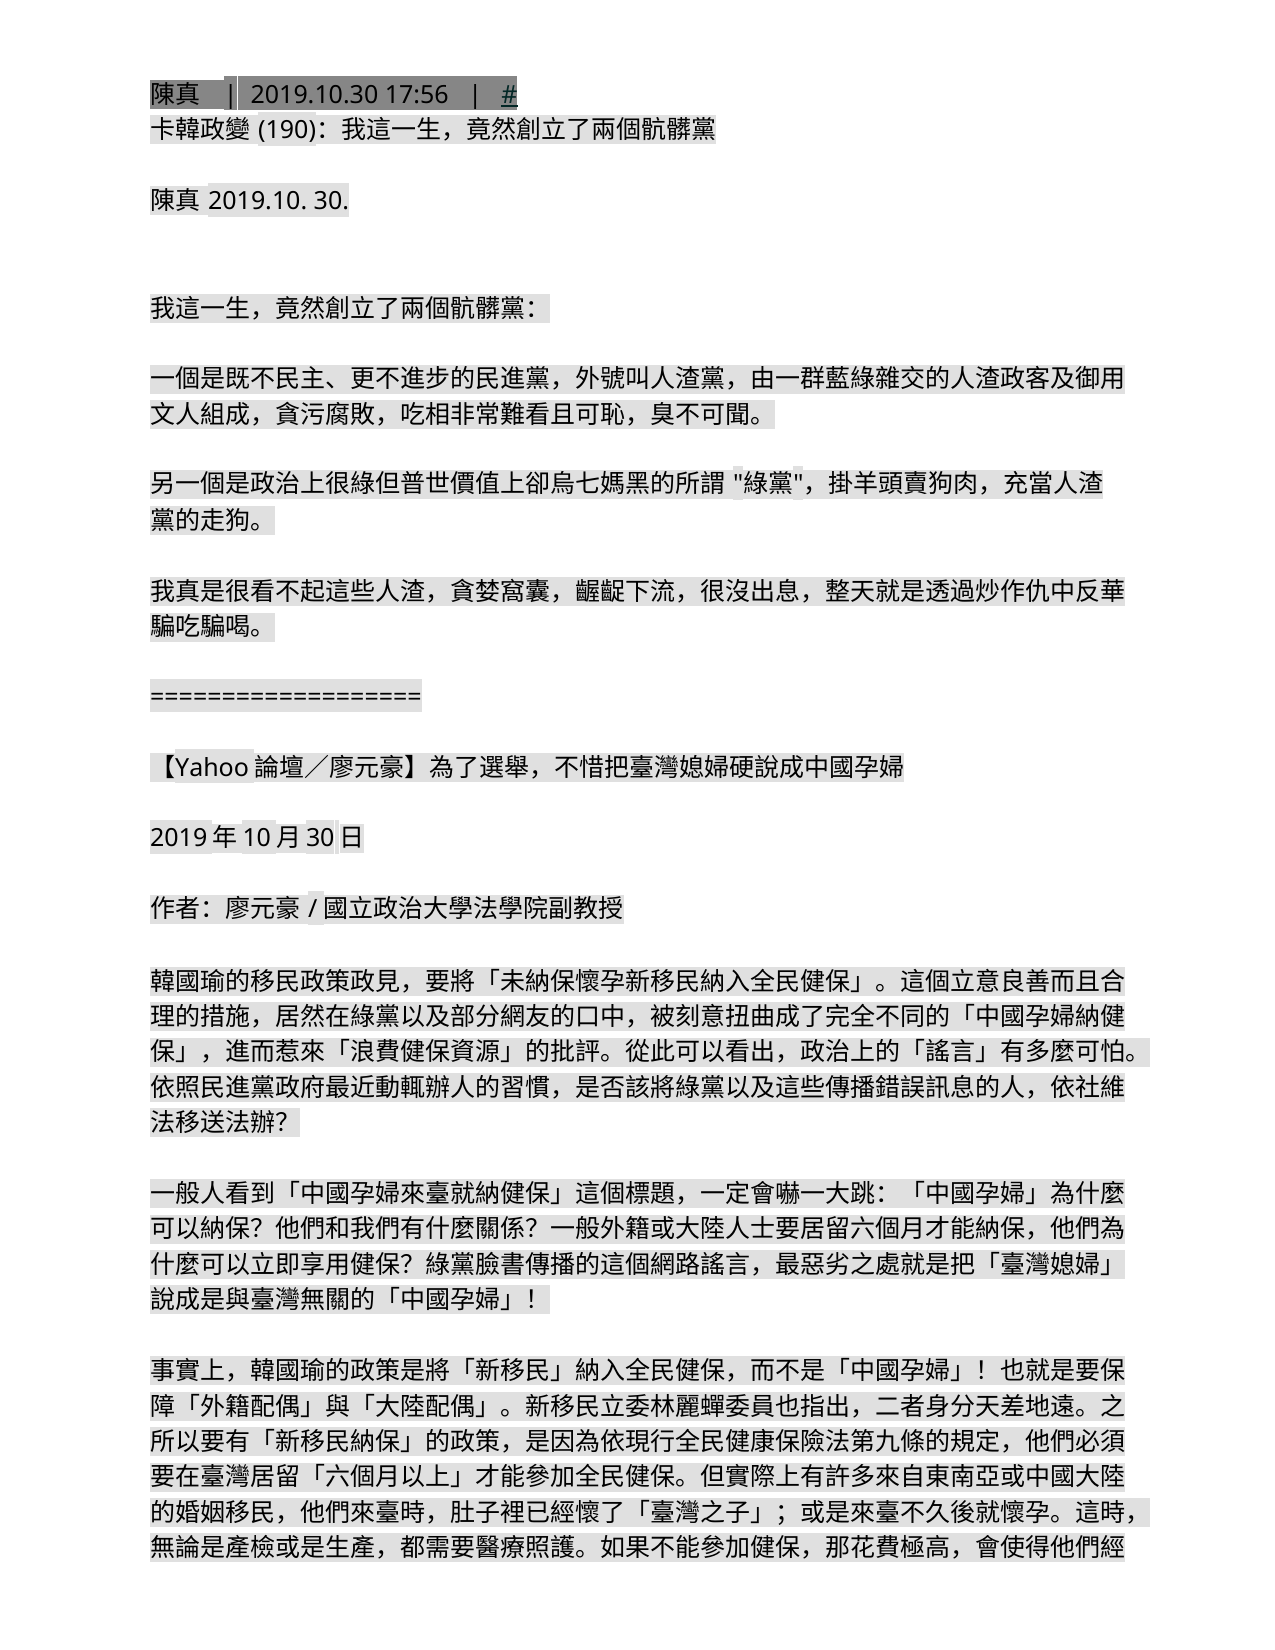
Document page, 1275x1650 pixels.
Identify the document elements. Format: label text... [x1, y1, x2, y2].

text 卡韓政變 (190)：我這一生，竟然創立了兩個骯髒黨 陳真 2019.10. 30. 我這一生，竟然創立了兩個骯髒黨： 一個是既不民主、更不進步的民進黨，外號叫人渣黨，由一群藍綠雜交的人渣政客及御用文人組成，貪污腐敗，吃相非常難看且可恥，臭不可聞。 另一個是政治上很綠但普世價值上卻烏七媽黑的所謂 "綠黨"，掛羊頭賣狗肉，充當人渣黨的走狗。 我真是很看不起這些人渣，貪婪窩囊，齷齪下流，很沒出息，整天就是透過炒作仇中反華騙吃騙喝。 =================== 【Yahoo論壇／廖元豪】為了選舉，不惜把臺灣媳婦硬說成中國孕婦 2019年10月30日 作者：廖元豪 / 國立政治大學法學院副教授 韓國瑜的移民政策政見，要將「未納保懷孕新移民納入全民健保」。這個立意良善而且合理的措施，居然在綠黨以及部分網友的口中，被刻意扭曲成了完全不同的「中國孕婦納健保」，進而惹來「浪費健保資源」的批評。從此可以看出，政治上的「謠言」有多麼可怕。依照民進黨政府最近動輒辦人的習慣，是否該將綠黨以及這些傳播錯誤訊息的人，依社維法移送法辦？ 一般人看到「中國孕婦來臺就納健保」這個標題，一定會嚇一大跳：「中國孕婦」為什麼可以納保？他們和我們有什麼關係？一般外籍或大陸人士要居留六個月才能納保，他們為什麼可以立即享用健保？綠黨臉書傳播的這個網路謠言，最惡劣之處就是把「臺灣媳婦」說成是與臺灣無關的「中國孕婦」！ 事實上，韓國瑜的政策是將「新移民」納入全民健保，而不是「中國孕婦」！也就是要保障「外籍配偶」與「大陸配偶」。新移民立委林麗蟬委員也指出，二者身分天差地遠。之所以要有「新移民納保」的政策，是因為依現行全民健康保險法第九條的規定，他們必須要在臺灣居留「六個月以上」才能參加全民健保。但實際上有許多來自東南亞或中國大陸的婚姻移民，他們來臺時，肚子裡已經懷了「臺灣之子」；或是來臺不久後就懷孕。這時，無論是產檢或是生產，都需要醫療照護。如果不能參加健保，那花費極高，會使得他們經濟負擔加重，甚至減少產檢次數以避免花費。 舉例來說，一位越南籍的新移民，來臺灣時已經懷孕四個月。那她入境並辦理居留之後，不但要產檢、照護，而且會在「無健保」的時候就要生產。如果沒有健保，他們怎麼「生得起」？ 全民健康保險法之所以對外籍或大陸人士有「六個月」的緩衝期，原本是要確定這些人是否會長期居住在臺灣，藉以排除那種「短期來臺只為了享受健保」的人。然而，對於婚姻移民，這根本不是問題。他們與臺灣人合法結婚，而且入境之前，還要在我國駐外代表處或是國境線上接受面談。新移民之所以稱為「移民」，就表示他們真的是要以臺灣為家，在此長住，以斯土為其安身立命之處。更何況他們肚子裡有著「臺灣之子」，當然是正港臺灣人。根本不需要再等六個月才能確定他們的「共同生活」意圖！ 誠如張善政所做的回應：這些妄加批評的人，難道沒看到，這些懷孕的新移民，是「臺灣孩子的母親」？他們也是臺灣人的另一半，是「臺灣媳婦」！剛來臺灣的新移民，若無法加入健保，傷害的是我們臺灣的家庭，我們的親人，甚至可能是我們的下一代。有眼睛的人都看得到，人家推動的是「懷孕新移民加入健保」，卻能睜眼說瞎話，惡搞成「中國孕婦納健保」，這是何等居心？ 我們臺灣是個充滿溫情的地方，絕大部分臺灣人既有愛心又體貼，必然把「臺灣媳婦」與「臺灣之子」當成自己人來看待，而不會為了政治意識型態或選舉競爭而造謠霸凌。全世界的綠黨都與弱勢站在一起，促進社會平等。怎麼在臺灣卻發表這種扭曲真實，排外歧視的言論？為了選舉，要打擊韓國瑜，討厭國民黨，但無論如何也不該犧牲新移民。 (餘略。全文見：https://bit.ly/2PBQhBD) [150, 110, 1125, 1562]
text 陳真 | 2019.10.30 17:56 | # [150, 75, 1125, 110]
